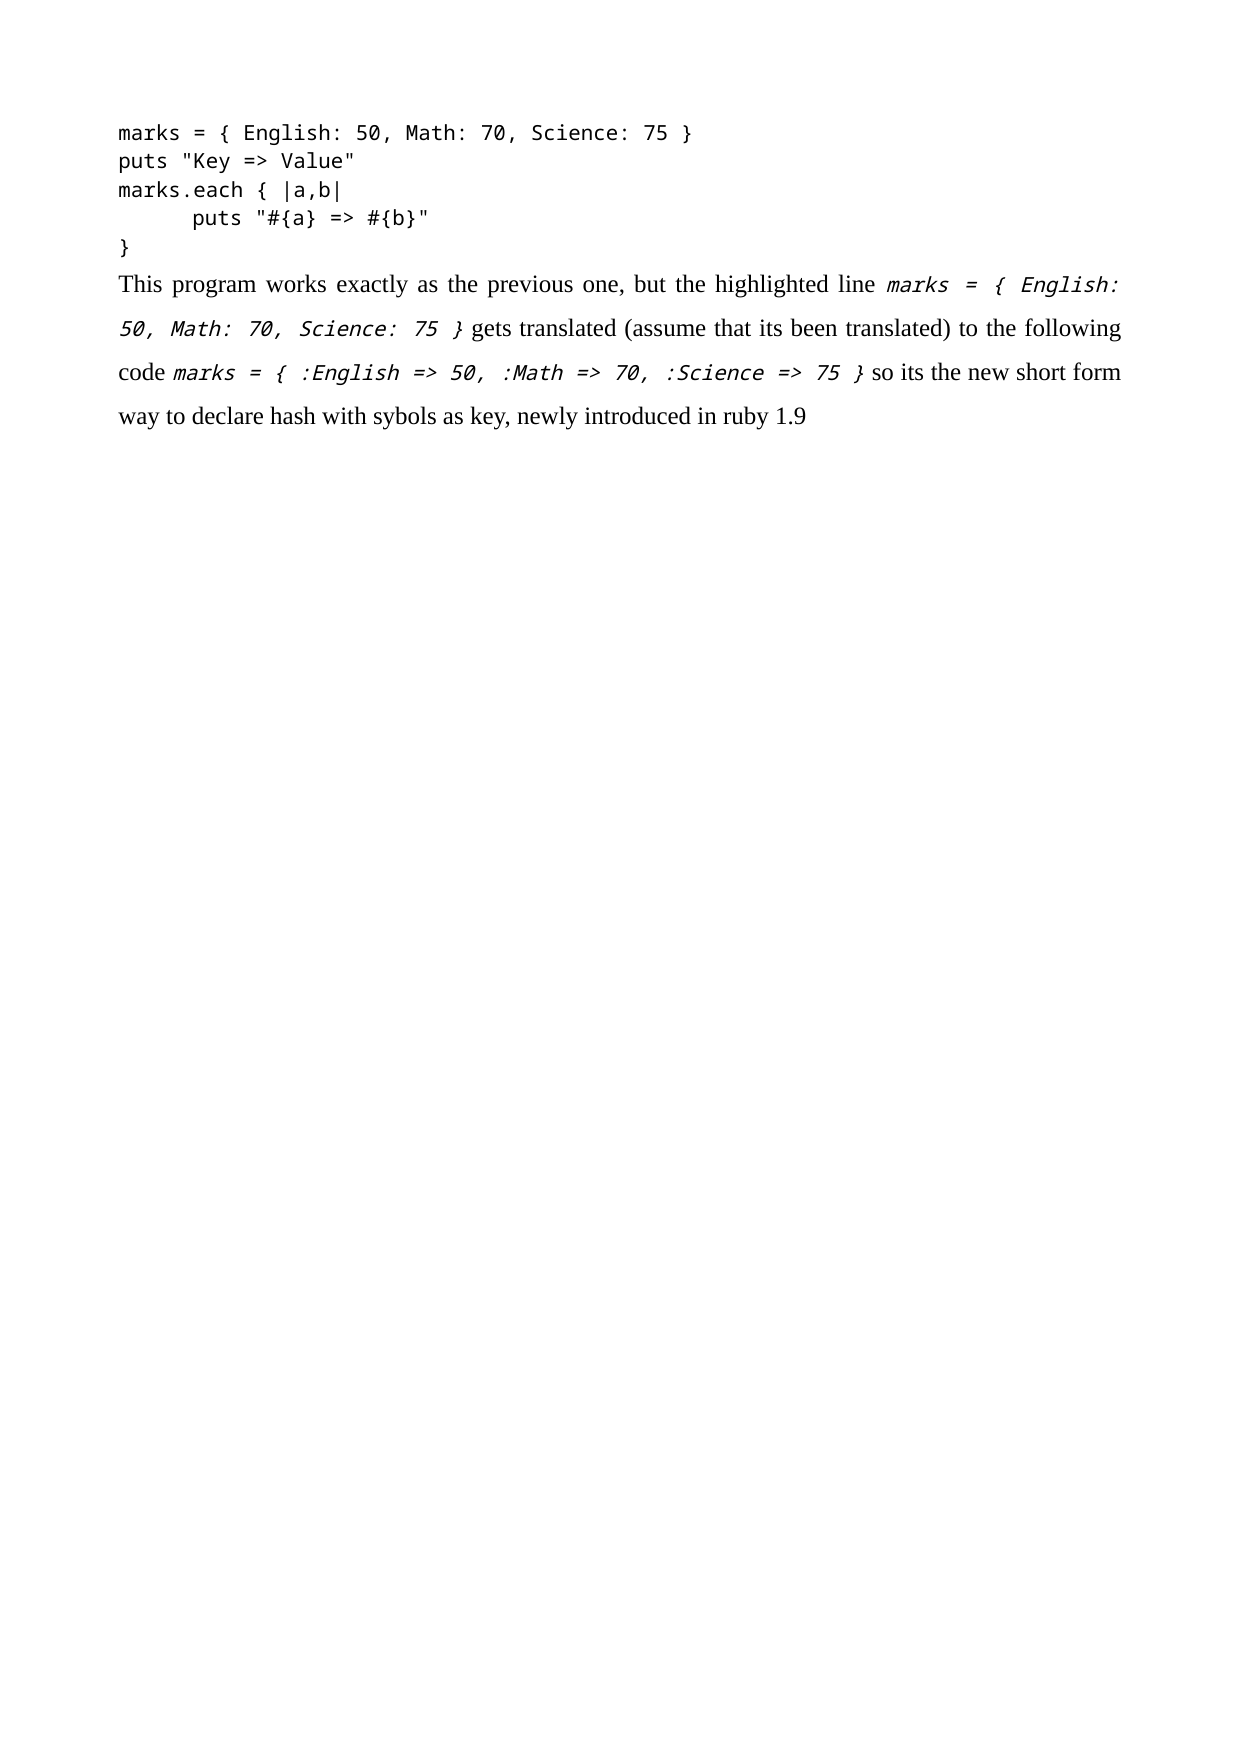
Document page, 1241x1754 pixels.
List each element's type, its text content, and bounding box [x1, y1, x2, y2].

text puts "Key => Value" [118, 147, 1122, 175]
text marks.each { |a,b| [118, 175, 1122, 203]
text puts "#{a} => #{b}" [118, 203, 1122, 232]
text This program works exactly as the previous one, but the highlighted line marks = { English: 50, Math: 70, Science: 75 } gets translated (assume that its been translated) to the following code marks = { :English => 50, :Math => 70, :Science => 75 } so its the new short form way to declare hash with sybols as key, newly introduced in ruby 1.9 [118, 269, 1122, 429]
text marks = { English: 50, Math: 70, Science: 75 } [118, 118, 1122, 147]
text } [118, 232, 1122, 260]
